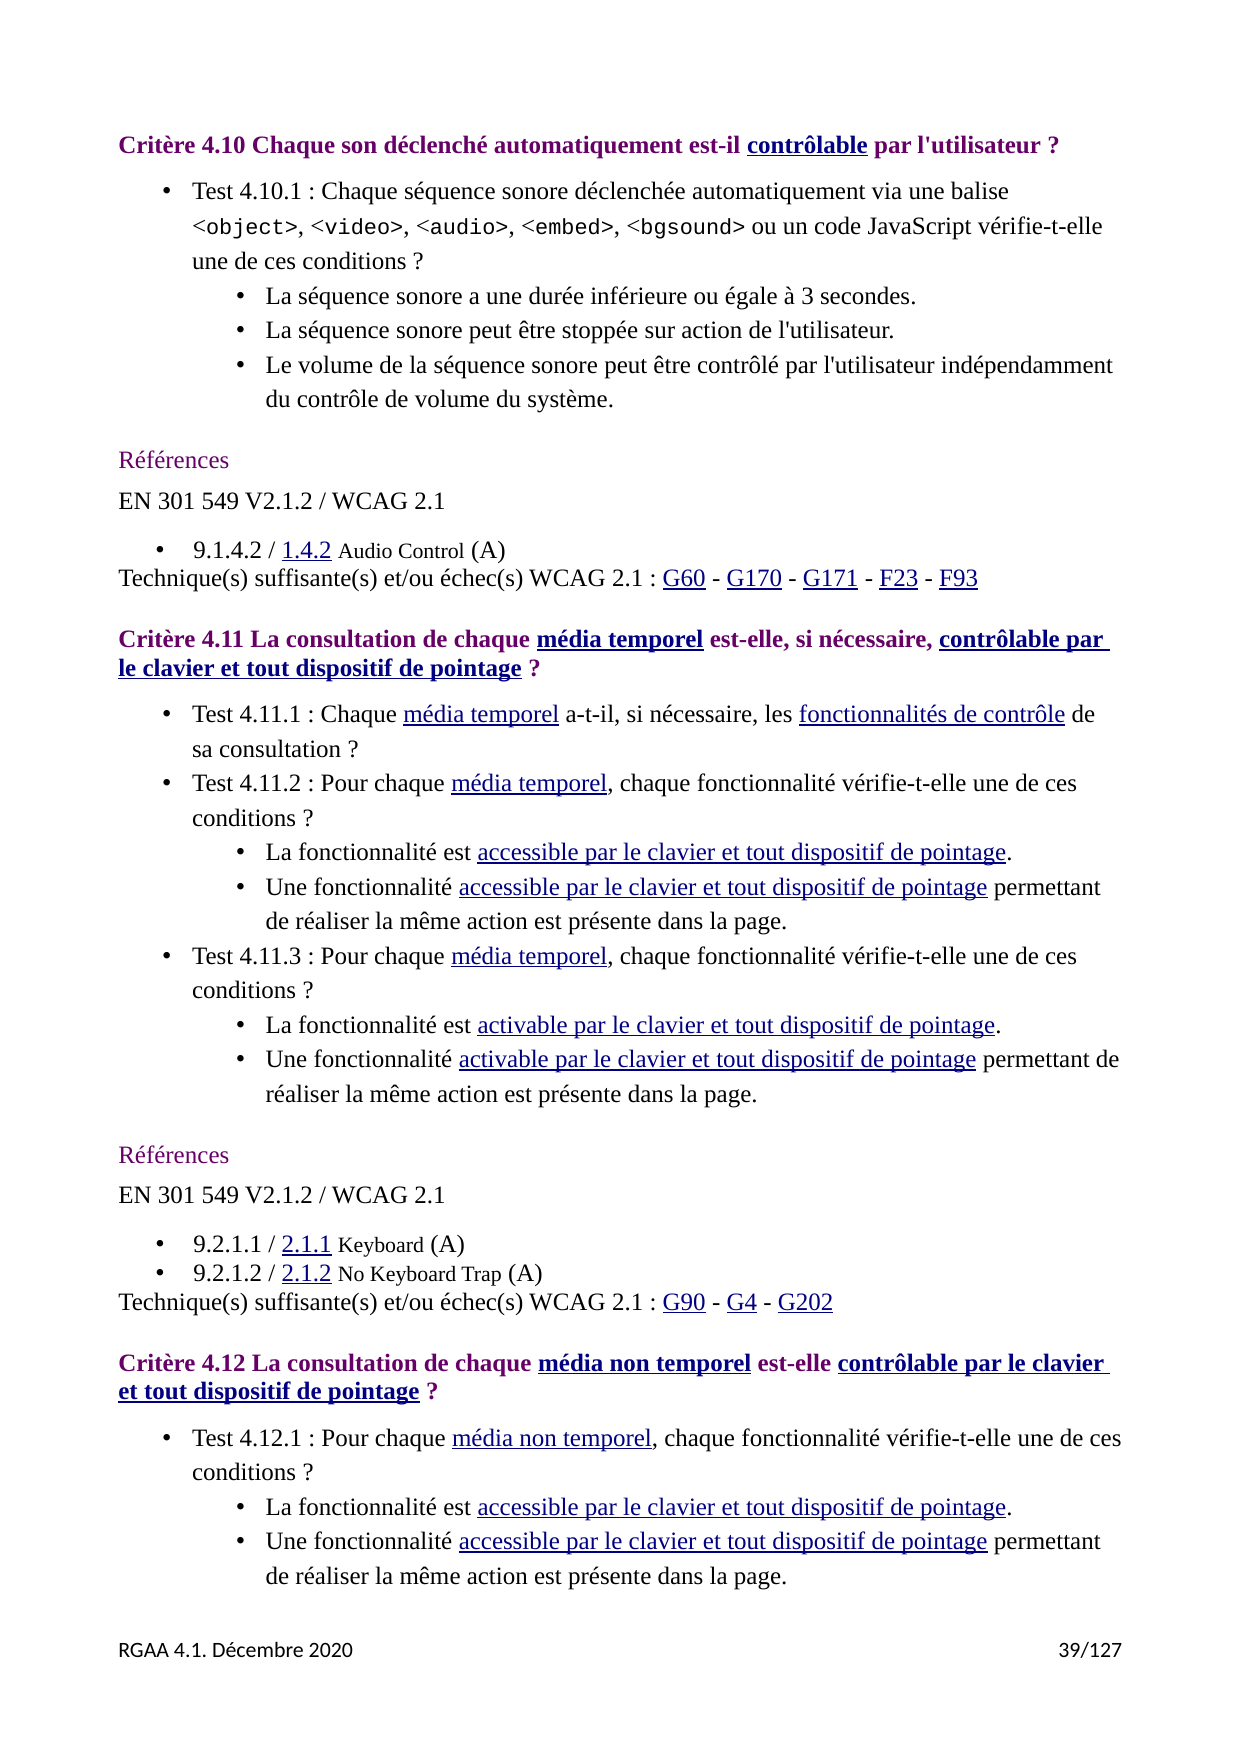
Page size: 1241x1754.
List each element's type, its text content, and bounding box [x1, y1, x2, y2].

text EN 301 549 V2.1.2 / WCAG 2.1 [118, 486, 1122, 514]
list Le volume de la séquence sonore peut être contrôlé par l'utilisateur indépendamment du contrôle de volume du système. [236, 350, 1122, 413]
list La fonctionnalité est accessible par le clavier et tout dispositif de pointage. [236, 837, 1122, 866]
list Une fonctionnalité accessible par le clavier et tout dispositif de pointage permettant de réaliser la même action est présente dans la page. [236, 1526, 1122, 1589]
text Technique(s) suffisante(s) et/ou échec(s) WCAG 2.1 : G60 - G170 - G171 - F23 - F93 [118, 563, 1122, 592]
list Test 4.11.2 : Pour chaque média temporel, chaque fonctionnalité vérifie-t-elle une de ces conditions ? [162, 768, 1122, 832]
list Test 4.10.1 : Chaque séquence sonore déclenchée automatiquement via une balise <object>, <video>, <audio>, <embed>, <bgsound> ou un code JavaScript vérifie-t-elle une de ces conditions ? [162, 176, 1122, 275]
list Test 4.11.3 : Pour chaque média temporel, chaque fonctionnalité vérifie-t-elle une de ces conditions ? [162, 941, 1122, 1004]
list La séquence sonore peut être stoppée sur action de l'utilisateur. [236, 315, 1122, 344]
list La fonctionnalité est accessible par le clavier et tout dispositif de pointage. [236, 1492, 1122, 1521]
subtitle Critère 4.11 La consultation de chaque média temporel est-elle, si nécessaire, contrôlable par le clavier et tout dispositif de pointage ? [118, 624, 1122, 682]
list 9.2.1.2 / 2.1.2 No Keyboard Trap (A) [156, 1258, 1122, 1287]
list La fonctionnalité est activable par le clavier et tout dispositif de pointage. [236, 1010, 1122, 1039]
subtitle Critère 4.10 Chaque son déclenché automatiquement est-il contrôlable par l'utilisateur ? [118, 130, 1122, 159]
text Technique(s) suffisante(s) et/ou échec(s) WCAG 2.1 : G90 - G4 - G202 [118, 1287, 1122, 1316]
subtitle Références [118, 1140, 1122, 1168]
list La séquence sonore a une durée inférieure ou égale à 3 secondes. [236, 281, 1122, 310]
list 9.2.1.1 / 2.1.1 Keyboard (A) [156, 1229, 1122, 1258]
list Une fonctionnalité accessible par le clavier et tout dispositif de pointage permettant de réaliser la même action est présente dans la page. [236, 872, 1122, 935]
text EN 301 549 V2.1.2 / WCAG 2.1 [118, 1180, 1122, 1209]
list 9.1.4.2 / 1.4.2 Audio Control (A) [156, 535, 1122, 563]
list Test 4.11.1 : Chaque média temporel a-t-il, si nécessaire, les fonctionnalités de contrôle de sa consultation ? [162, 699, 1122, 763]
list Test 4.12.1 : Pour chaque média non temporel, chaque fonctionnalité vérifie-t-elle une de ces conditions ? [162, 1423, 1122, 1486]
list Une fonctionnalité activable par le clavier et tout dispositif de pointage permettant de réaliser la même action est présente dans la page. [236, 1044, 1122, 1108]
subtitle Critère 4.12 La consultation de chaque média non temporel est-elle contrôlable par le clavier et tout dispositif de pointage ? [118, 1348, 1122, 1405]
subtitle Références [118, 445, 1122, 474]
